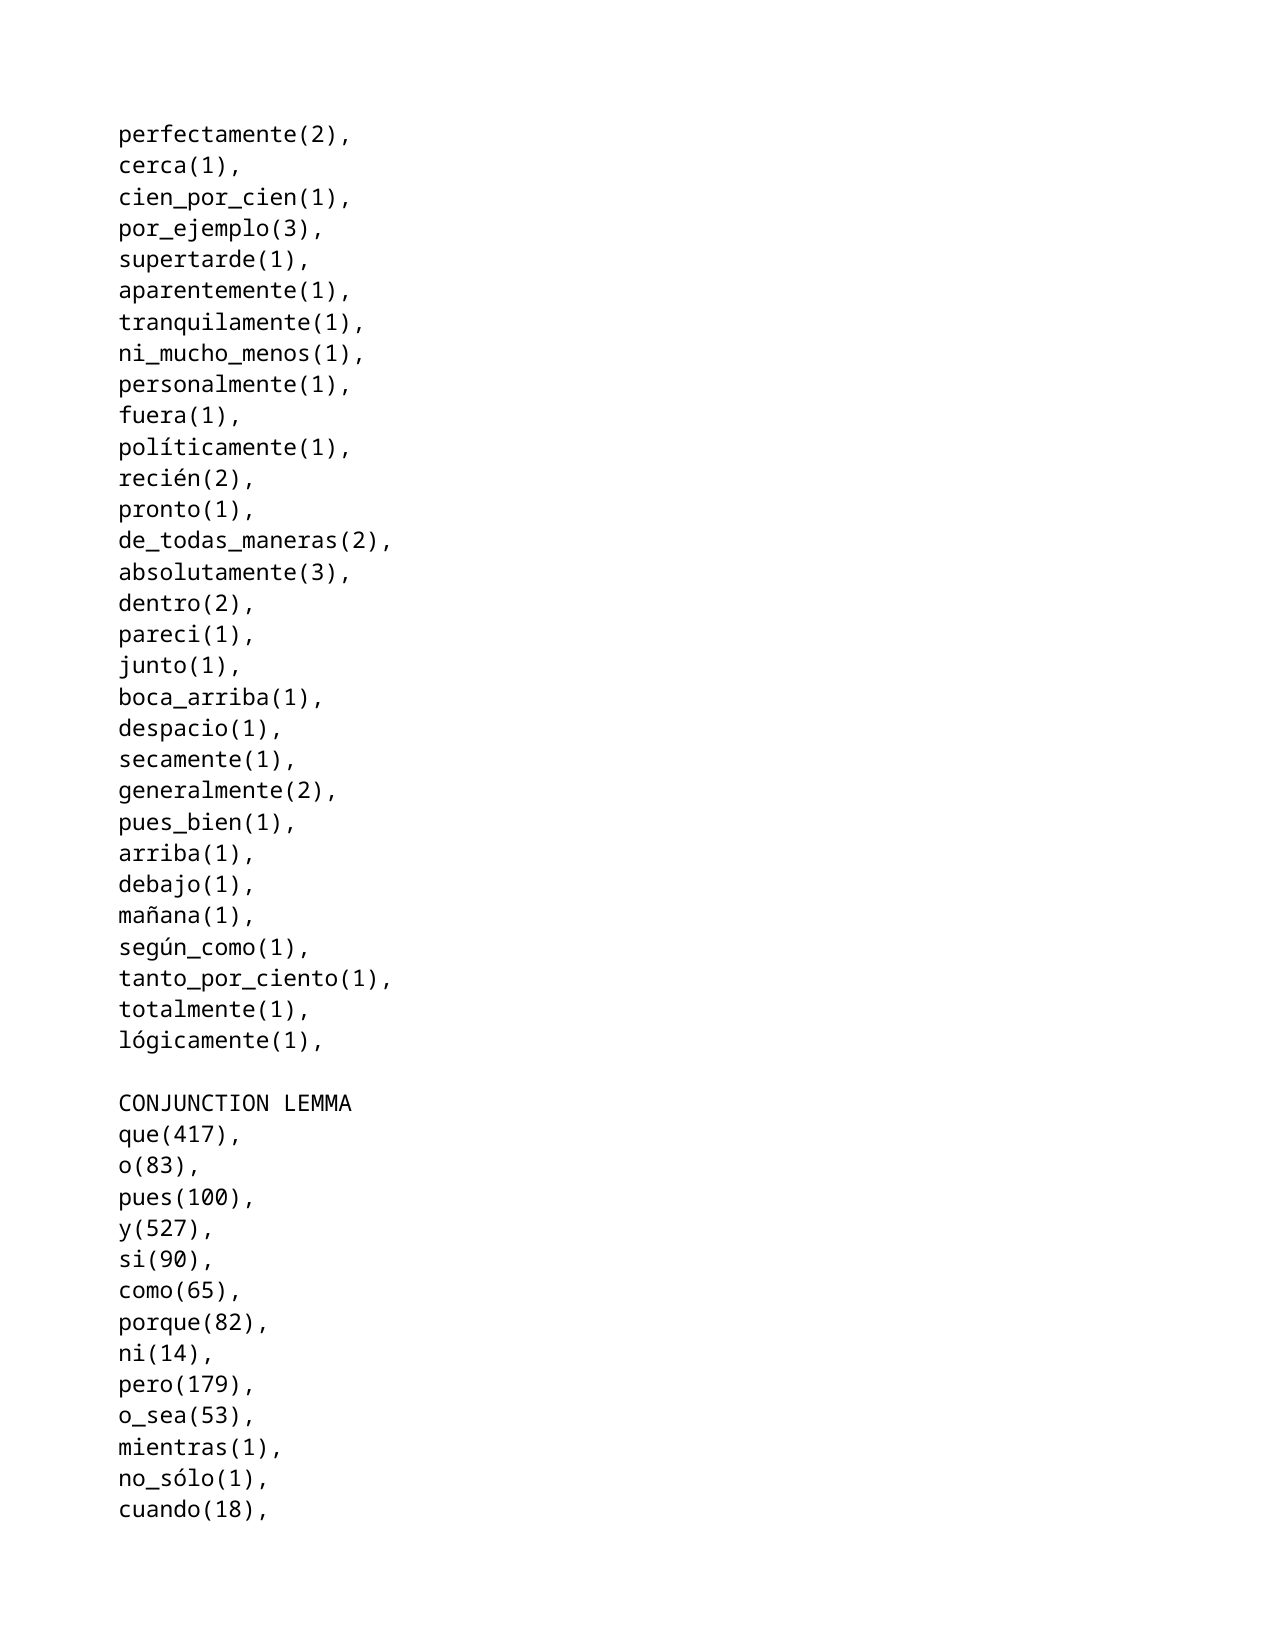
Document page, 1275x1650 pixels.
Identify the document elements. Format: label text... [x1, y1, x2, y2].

text secamente(1), [118, 743, 1157, 774]
text perfectamente(2), [118, 118, 1157, 149]
text pues_bien(1), [118, 806, 1157, 837]
text arriba(1), [118, 837, 1157, 868]
text recién(2), [118, 462, 1157, 493]
text debajo(1), [118, 868, 1157, 899]
text si(90), [118, 1243, 1157, 1274]
text boca_arriba(1), [118, 681, 1157, 712]
text despacio(1), [118, 712, 1157, 743]
text como(65), [118, 1274, 1157, 1306]
text tranquilamente(1), [118, 306, 1157, 337]
text mientras(1), [118, 1431, 1157, 1462]
text CONJUNCTION LEMMA [118, 1087, 1157, 1118]
text o_sea(53), [118, 1399, 1157, 1431]
text tanto_por_ciento(1), [118, 962, 1157, 993]
text pero(179), [118, 1368, 1157, 1399]
text supertarde(1), [118, 243, 1157, 274]
text cerca(1), [118, 149, 1157, 181]
text totalmente(1), [118, 993, 1157, 1024]
text pues(100), [118, 1181, 1157, 1212]
text cien_por_cien(1), [118, 181, 1157, 212]
text pronto(1), [118, 493, 1157, 524]
text aparentemente(1), [118, 274, 1157, 306]
text ni_mucho_menos(1), [118, 337, 1157, 368]
text fuera(1), [118, 399, 1157, 431]
text generalmente(2), [118, 774, 1157, 806]
text dentro(2), [118, 587, 1157, 618]
text o(83), [118, 1149, 1157, 1181]
text que(417), [118, 1118, 1157, 1149]
text según_como(1), [118, 931, 1157, 962]
text de_todas_maneras(2), [118, 524, 1157, 556]
text por_ejemplo(3), [118, 212, 1157, 243]
text absolutamente(3), [118, 556, 1157, 587]
text personalmente(1), [118, 368, 1157, 399]
text políticamente(1), [118, 431, 1157, 462]
text no_sólo(1), [118, 1462, 1157, 1493]
text ni(14), [118, 1337, 1157, 1368]
text porque(82), [118, 1306, 1157, 1337]
text lógicamente(1), [118, 1024, 1157, 1056]
text junto(1), [118, 649, 1157, 681]
text y(527), [118, 1212, 1157, 1243]
text mañana(1), [118, 899, 1157, 931]
text pareci(1), [118, 618, 1157, 649]
text cuando(18), [118, 1493, 1157, 1524]
